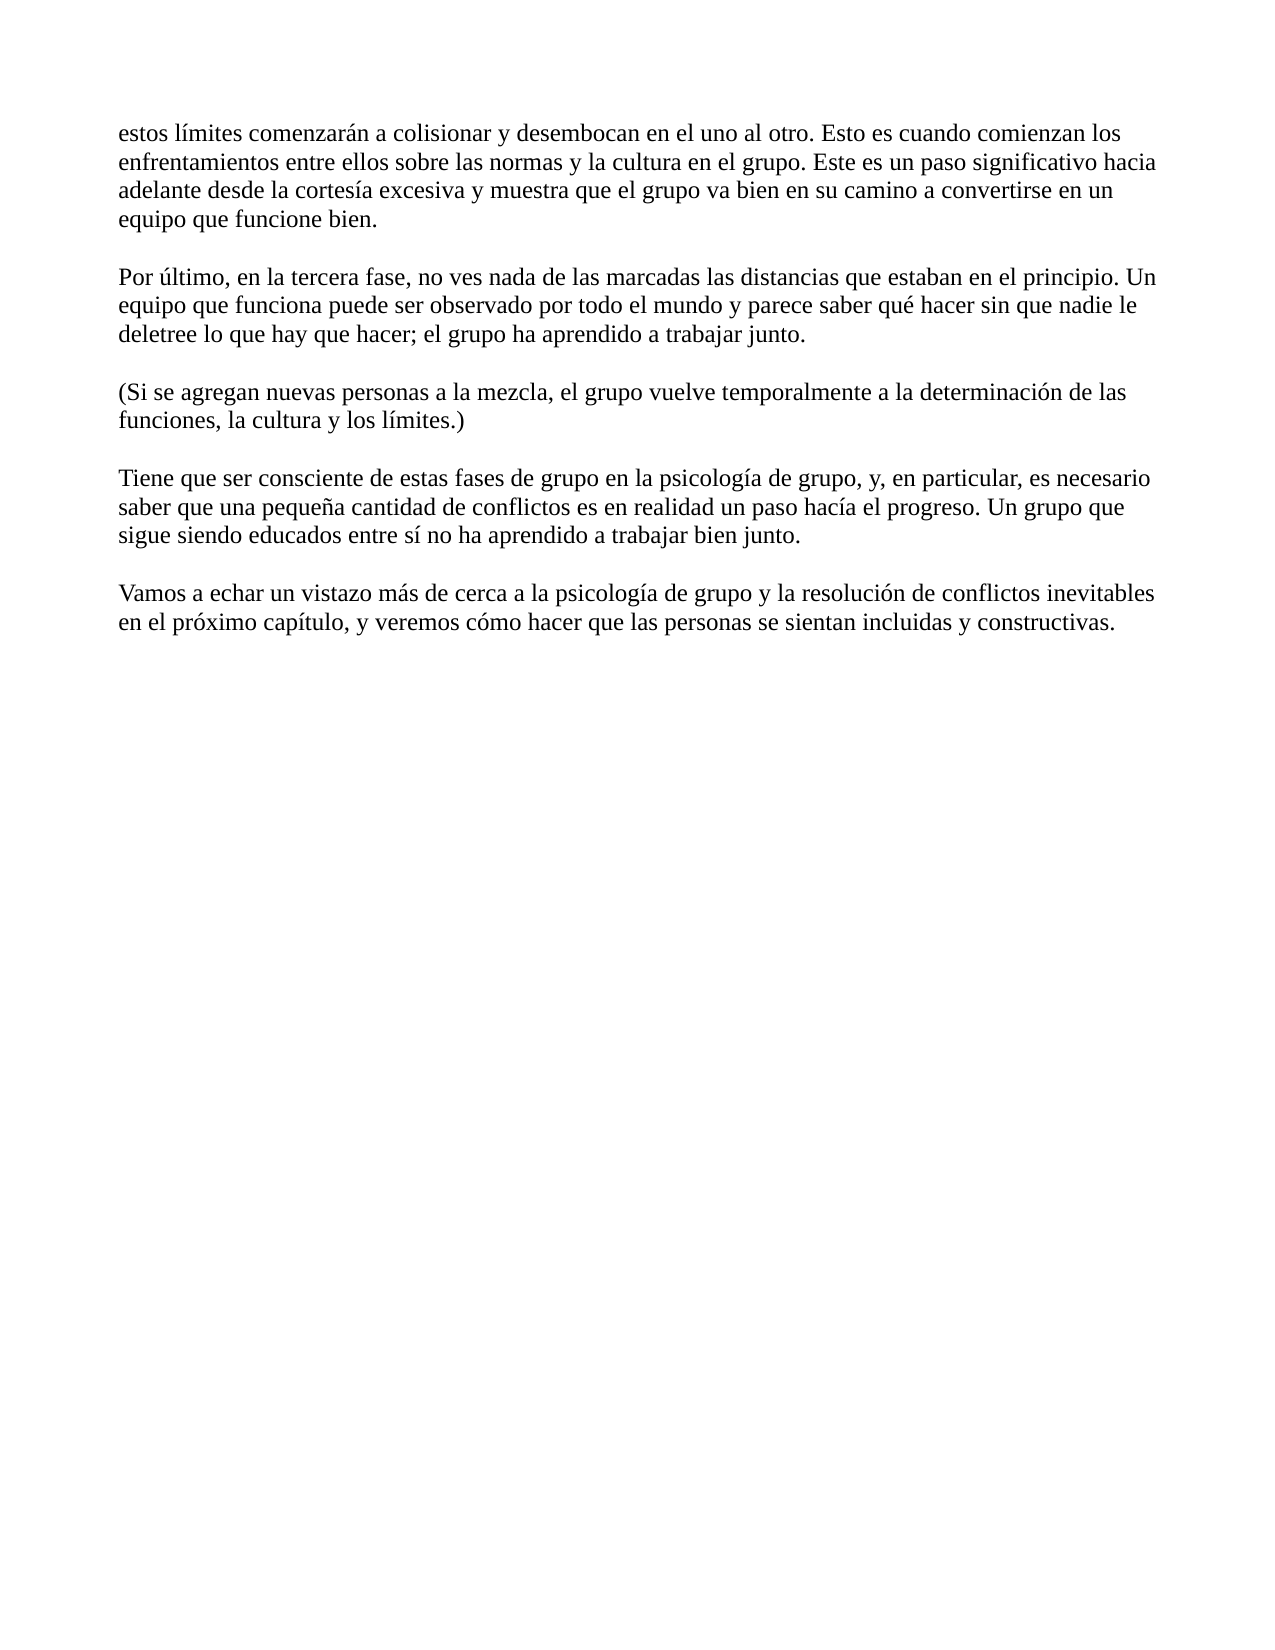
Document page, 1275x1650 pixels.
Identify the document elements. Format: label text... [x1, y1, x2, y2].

text (Si se agregan nuevas personas a la mezcla, el grupo vuelve temporalmente a la determinación de las funciones, la cultura y los límites.) [118, 377, 1157, 434]
text estos límites comenzarán a colisionar y desembocan en el uno al otro. Esto es cuando comienzan los enfrentamientos entre ellos sobre las normas y la cultura en el grupo. Este es un paso significativo hacia adelante desde la cortesía excesiva y muestra que el grupo va bien en su camino a convertirse en un equipo que funcione bien. [118, 118, 1157, 233]
text Vamos a echar un vistazo más de cerca a la psicología de grupo y la resolución de conflictos inevitables en el próximo capítulo, y veremos cómo hacer que las personas se sientan incluidas y constructivas. [118, 578, 1157, 636]
text Por último, en la tercera fase, no ves nada de las marcadas las distancias que estaban en el principio. Un equipo que funciona puede ser observado por todo el mundo y parece saber qué hacer sin que nadie le deletree lo que hay que hacer; el grupo ha aprendido a trabajar junto. [118, 262, 1157, 348]
text Tiene que ser consciente de estas fases de grupo en la psicología de grupo, y, en particular, es necesario saber que una pequeña cantidad de conflictos es en realidad un paso hacía el progreso. Un grupo que sigue siendo educados entre sí no ha aprendido a trabajar bien junto. [118, 463, 1157, 549]
